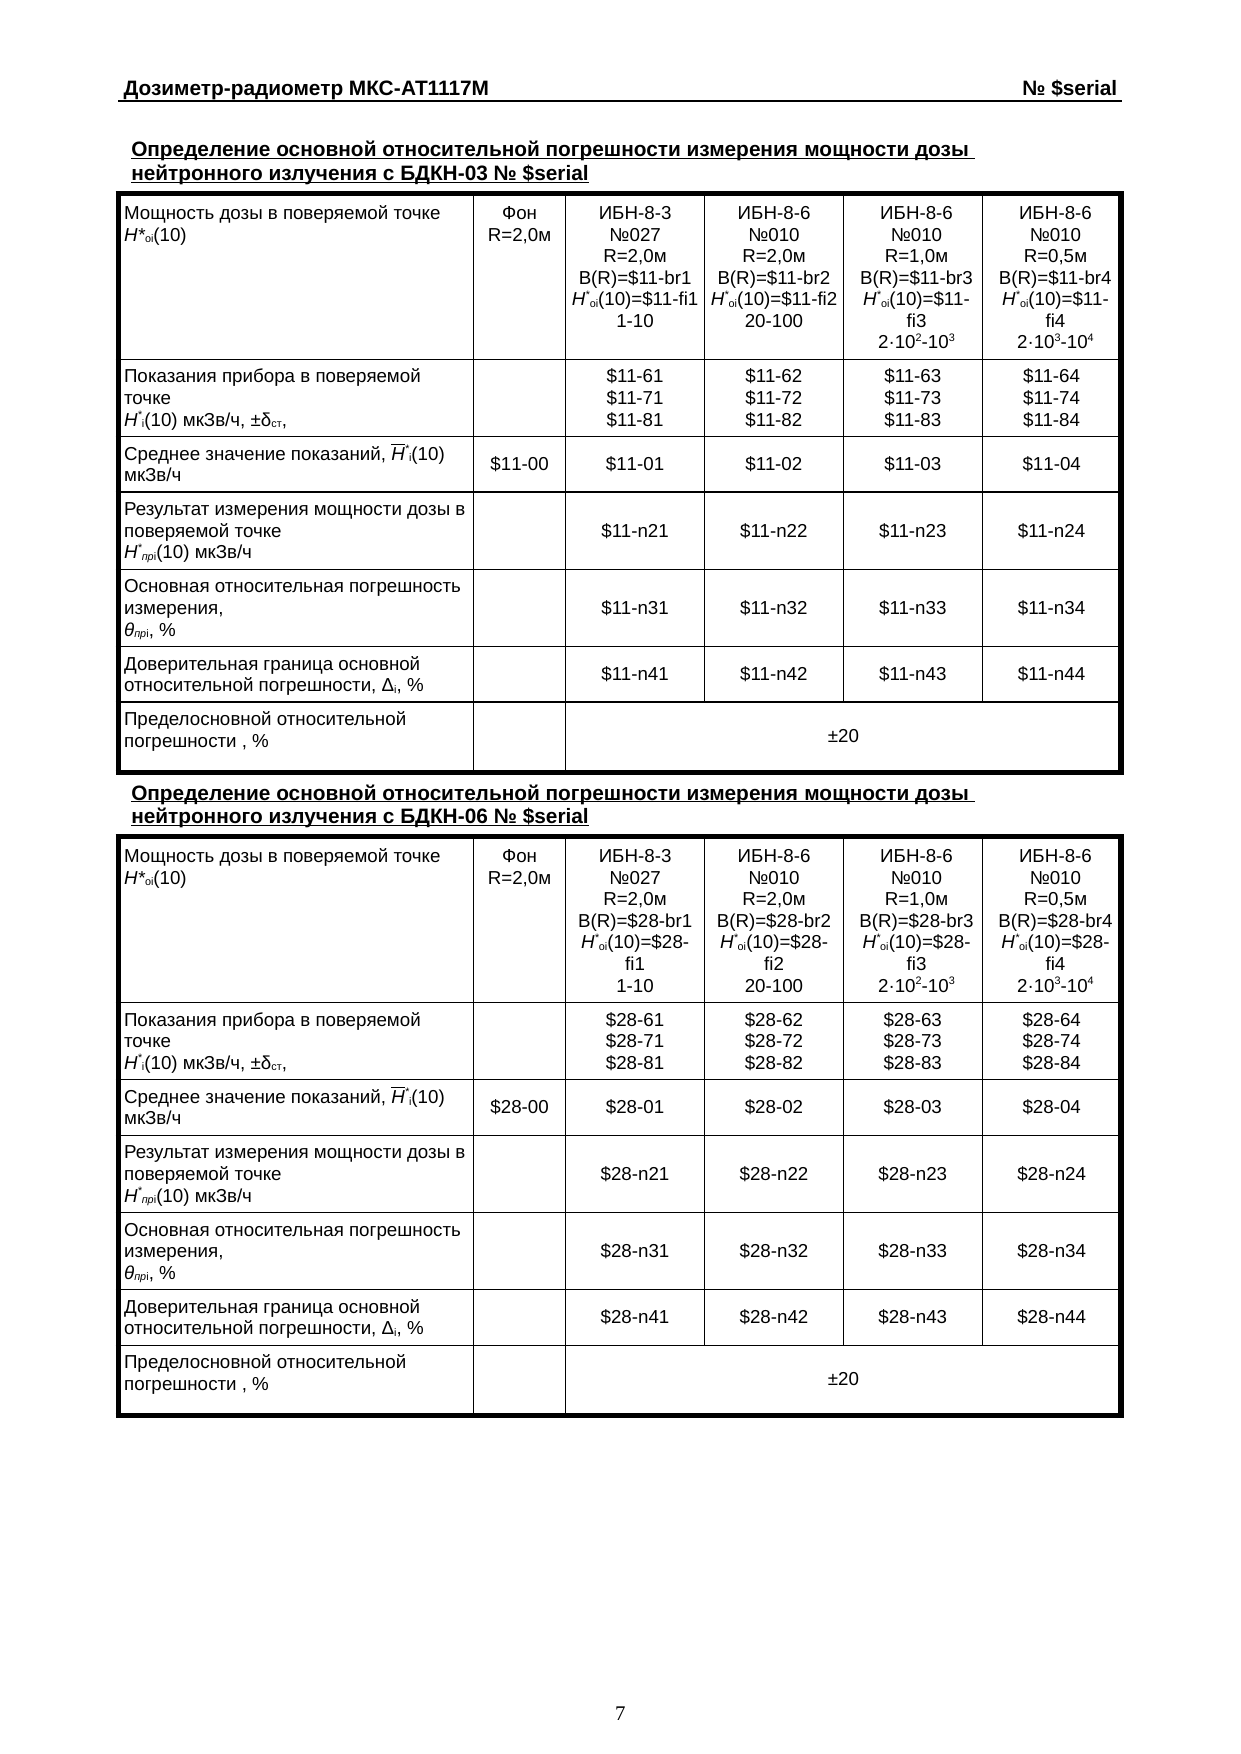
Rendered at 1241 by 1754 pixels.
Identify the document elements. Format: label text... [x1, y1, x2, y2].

table_cell [474, 1136, 565, 1212]
table_cell $28-n44 [983, 1290, 1118, 1344]
table_cell $11-00 [474, 437, 565, 491]
table_cell Мощность дозы в поверяемой точке H*oi(10) [121, 196, 473, 358]
table_cell [474, 360, 565, 436]
table_cell Доверительная граница основной относительной погрешности, Δi, % [121, 1290, 473, 1344]
table_cell Результат измерения мощности дозы в поверяемой точке H*прi(10) мкЗв/ч [121, 1136, 473, 1212]
table_cell $28-n42 [705, 1290, 843, 1344]
table_cell ИБН-8-6 №010 R=1,0м B(R)=$28-br3 H*oi(10)=$28-fi3 2·102-103 [844, 839, 982, 1002]
table_cell ИБН-8-6 №010 R=0,5м B(R)=$11-br4 H*oi(10)=$11-fi4 2·103-104 [983, 196, 1118, 358]
table_cell $11-n44 [983, 647, 1118, 701]
table_cell $11-03 [844, 437, 982, 491]
table_cell [474, 647, 565, 701]
table_cell [474, 703, 565, 769]
table_cell Фон R=2,0м [474, 196, 565, 358]
table_cell $28-64 $28-74 $28-84 [983, 1003, 1118, 1079]
table_cell $11-n23 [844, 493, 982, 568]
table_cell $28-62 $28-72 $28-82 [705, 1003, 843, 1079]
table_cell $11-n41 [566, 647, 704, 701]
table_cell Показания прибора в поверяемой точке H*i(10) мкЗв/ч, ±δст, [121, 360, 473, 436]
table_cell $28-61 $28-71 $28-81 [566, 1003, 704, 1079]
table_cell $11-63 $11-73 $11-83 [844, 360, 982, 436]
table_cell $28-02 [705, 1080, 843, 1134]
table_cell $11-61 $11-71 $11-81 [566, 360, 704, 436]
table_cell $28-03 [844, 1080, 982, 1134]
table_cell ИБН-8-3 №027 R=2,0м B(R)=$28-br1 H*oi(10)=$28-fi1 1-10 [566, 839, 704, 1002]
table_cell $11-n32 [705, 570, 843, 646]
table_cell $28-n22 [705, 1136, 843, 1212]
table_cell Фон R=2,0м [474, 839, 565, 1002]
table_cell ИБН-8-6 №010 R=2,0м B(R)=$28-br2 H*oi(10)=$28-fi2 20-100 [705, 839, 843, 1002]
table_cell Доверительная граница основной относительной погрешности, Δi, % [121, 647, 473, 701]
table_header Определение основной относительной погрешности измерения мощности дозы нейтронного излучения с БДКН-06 № $serial [118, 775, 1121, 834]
table_cell $28-n21 [566, 1136, 704, 1212]
table_cell $28-n31 [566, 1213, 704, 1289]
table_cell $11-n43 [844, 647, 982, 701]
table_cell $11-n42 [705, 647, 843, 701]
table_cell $28-n32 [705, 1213, 843, 1289]
table_cell $28-n23 [844, 1136, 982, 1212]
table_cell $28-n43 [844, 1290, 982, 1344]
table_cell $11-n33 [844, 570, 982, 646]
table_cell $28-00 [474, 1080, 565, 1134]
table_cell Основная относительная погрешность измерения, θпрi, % [121, 570, 473, 646]
table_cell $28-01 [566, 1080, 704, 1134]
table_cell Основная относительная погрешность измерения, θпрi, % [121, 1213, 473, 1289]
table_cell $28-n34 [983, 1213, 1118, 1289]
table_cell $28-n41 [566, 1290, 704, 1344]
table_cell $11-n34 [983, 570, 1118, 646]
table_cell $28-n24 [983, 1136, 1118, 1212]
table_cell $11-n21 [566, 493, 704, 568]
table_cell ±20 [566, 1346, 1118, 1413]
table_cell $28-63 $28-73 $28-83 [844, 1003, 982, 1079]
table_header Определение основной относительной погрешности измерения мощности дозы нейтронного излучения с БДКН-03 № $serial [118, 132, 1121, 191]
table_cell Среднее значение показаний, H*i(10) мкЗв/ч [121, 437, 473, 491]
table_cell $11-01 [566, 437, 704, 491]
table_cell Мощность дозы в поверяемой точке H*oi(10) [121, 839, 473, 1002]
table_cell $11-04 [983, 437, 1118, 491]
table_cell $11-n31 [566, 570, 704, 646]
table_cell [474, 1213, 565, 1289]
table_cell [474, 570, 565, 646]
table_cell Среднее значение показаний, H*i(10) мкЗв/ч [121, 1080, 473, 1134]
table_cell $28-04 [983, 1080, 1118, 1134]
table_cell $11-62 $11-72 $11-82 [705, 360, 843, 436]
table_cell [474, 1003, 565, 1079]
table_cell Пределосновной относительной погрешности , % [121, 703, 473, 769]
table_cell Показания прибора в поверяемой точке H*i(10) мкЗв/ч, ±δст, [121, 1003, 473, 1079]
table_cell $11-n22 [705, 493, 843, 568]
table_cell [474, 1290, 565, 1344]
table_cell $11-n24 [983, 493, 1118, 568]
table_cell $11-64 $11-74 $11-84 [983, 360, 1118, 436]
table_cell ИБН-8-6 №010 R=0,5м B(R)=$28-br4 H*oi(10)=$28-fi4 2·103-104 [983, 839, 1118, 1002]
table_cell [474, 493, 565, 568]
table_cell Пределосновной относительной погрешности , % [121, 1346, 473, 1413]
table_cell ИБН-8-6 №010 R=1,0м B(R)=$11-br3 H*oi(10)=$11-fi3 2·102-103 [844, 196, 982, 358]
table_cell ±20 [566, 703, 1118, 769]
table_cell ИБН-8-6 №010 R=2,0м B(R)=$11-br2 H*oi(10)=$11-fi2 20-100 [705, 196, 843, 358]
table_cell $11-02 [705, 437, 843, 491]
table_cell ИБН-8-3 №027 R=2,0м B(R)=$11-br1 H*oi(10)=$11-fi1 1-10 [566, 196, 704, 358]
table_cell $28-n33 [844, 1213, 982, 1289]
table_cell [474, 1346, 565, 1413]
table_cell Результат измерения мощности дозы в поверяемой точке H*прi(10) мкЗв/ч [121, 493, 473, 568]
